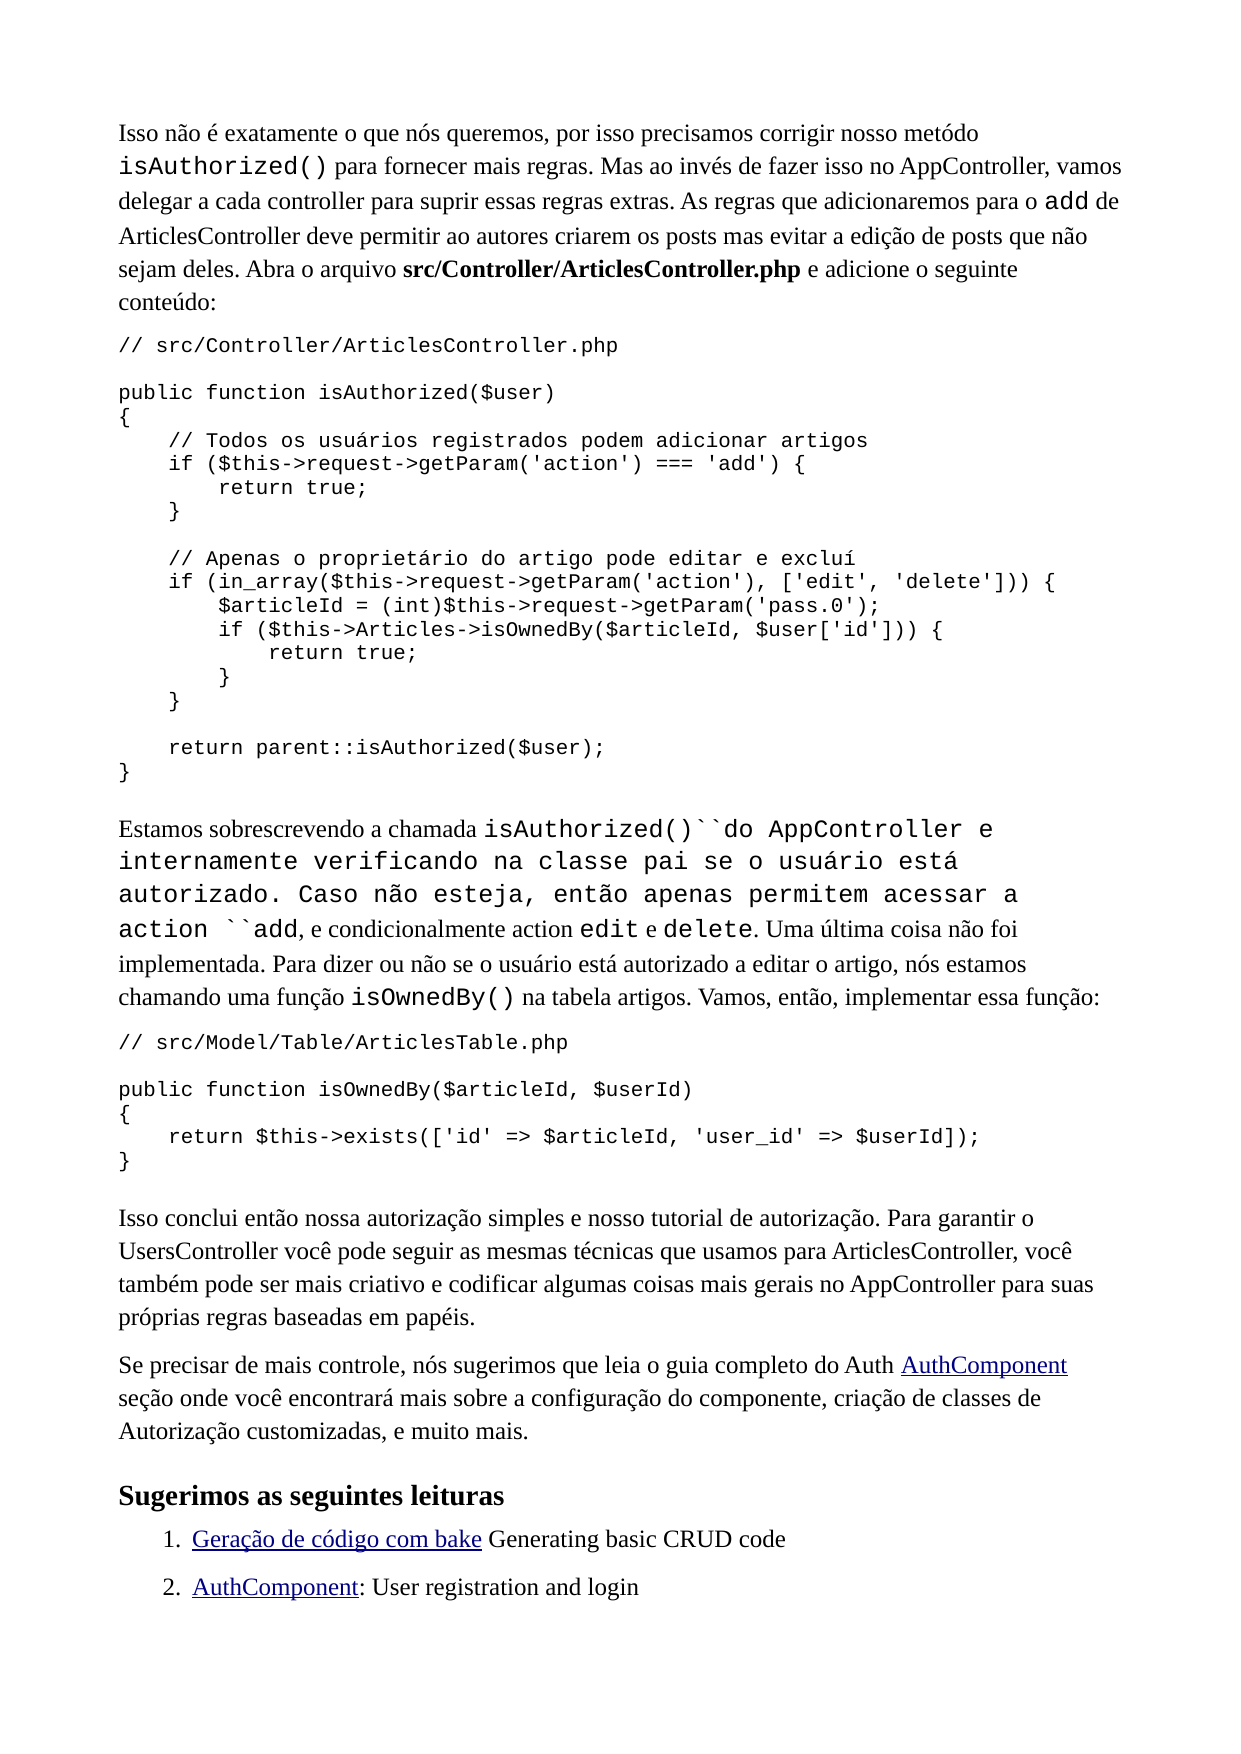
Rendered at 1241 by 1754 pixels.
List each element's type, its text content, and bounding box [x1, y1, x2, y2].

text } [118, 690, 1122, 713]
subtitle Sugerimos as seguintes leituras [118, 1478, 1122, 1512]
text public function isAuthorized($user) [118, 382, 1122, 406]
text $articleId = (int)$this->request->getParam('pass.0'); [118, 595, 1122, 619]
text } [118, 761, 1122, 784]
text return $this->exists(['id' => $articleId, 'user_id' => $userId]); [118, 1127, 1122, 1150]
text return true; [118, 642, 1122, 666]
text Estamos sobrescrevendo a chamada isAuthorized()``do AppController e internamente verificando na classe pai se o usuário está autorizado. Caso não esteja, então apenas permitem acessar a action ``add, e condicionalmente action edit e delete. Uma última coisa não foi implementada. Para dizer ou não se o usuário está autorizado a editar o artigo, nós estamos chamando uma função isOwnedBy() na tabela artigos. Vamos, então, implementar essa função: [118, 814, 1122, 1013]
text // src/Controller/ArticlesController.php [118, 335, 1122, 359]
list Geração de código com bake Generating basic CRUD code [162, 1524, 1122, 1553]
text } [118, 666, 1122, 690]
text Isso conclui então nossa autorização simples e nosso tutorial de autorização. Para garantir o UsersController você pode seguir as mesmas técnicas que usamos para ArticlesController, você também pode ser mais criativo e codificar algumas coisas mais gerais no AppController para suas próprias regras baseadas em papéis. [118, 1203, 1122, 1331]
text return parent::isAuthorized($user); [118, 737, 1122, 761]
text } [118, 501, 1122, 524]
text if (in_array($this->request->getParam('action'), ['edit', 'delete'])) { [118, 571, 1122, 595]
text // Todos os usuários registrados podem adicionar artigos [118, 429, 1122, 453]
text public function isOwnedBy($articleId, $userId) [118, 1079, 1122, 1103]
text { [118, 1103, 1122, 1127]
text Isso não é exatamente o que nós queremos, por isso precisamos corrigir nosso metódo isAuthorized() para fornecer mais regras. Mas ao invés de fazer isso no AppController, vamos delegar a cada controller para suprir essas regras extras. As regras que adicionaremos para o add de ArticlesController deve permitir ao autores criarem os posts mas evitar a edição de posts que não sejam deles. Abra o arquivo src/Controller/ArticlesController.php e adicione o seguinte conteúdo: [118, 118, 1122, 316]
text { [118, 406, 1122, 429]
text return true; [118, 477, 1122, 501]
text // src/Model/Table/ArticlesTable.php [118, 1032, 1122, 1056]
text if ($this->Articles->isOwnedBy($articleId, $user['id'])) { [118, 619, 1122, 642]
list AuthComponent: User registration and login [162, 1572, 1122, 1601]
text // Apenas o proprietário do artigo pode editar e excluí [118, 548, 1122, 571]
text } [118, 1150, 1122, 1174]
text if ($this->request->getParam('action') === 'add') { [118, 453, 1122, 477]
text Se precisar de mais controle, nós sugerimos que leia o guia completo do Auth AuthComponent seção onde você encontrará mais sobre a configuração do componente, criação de classes de Autorização customizadas, e muito mais. [118, 1350, 1122, 1445]
